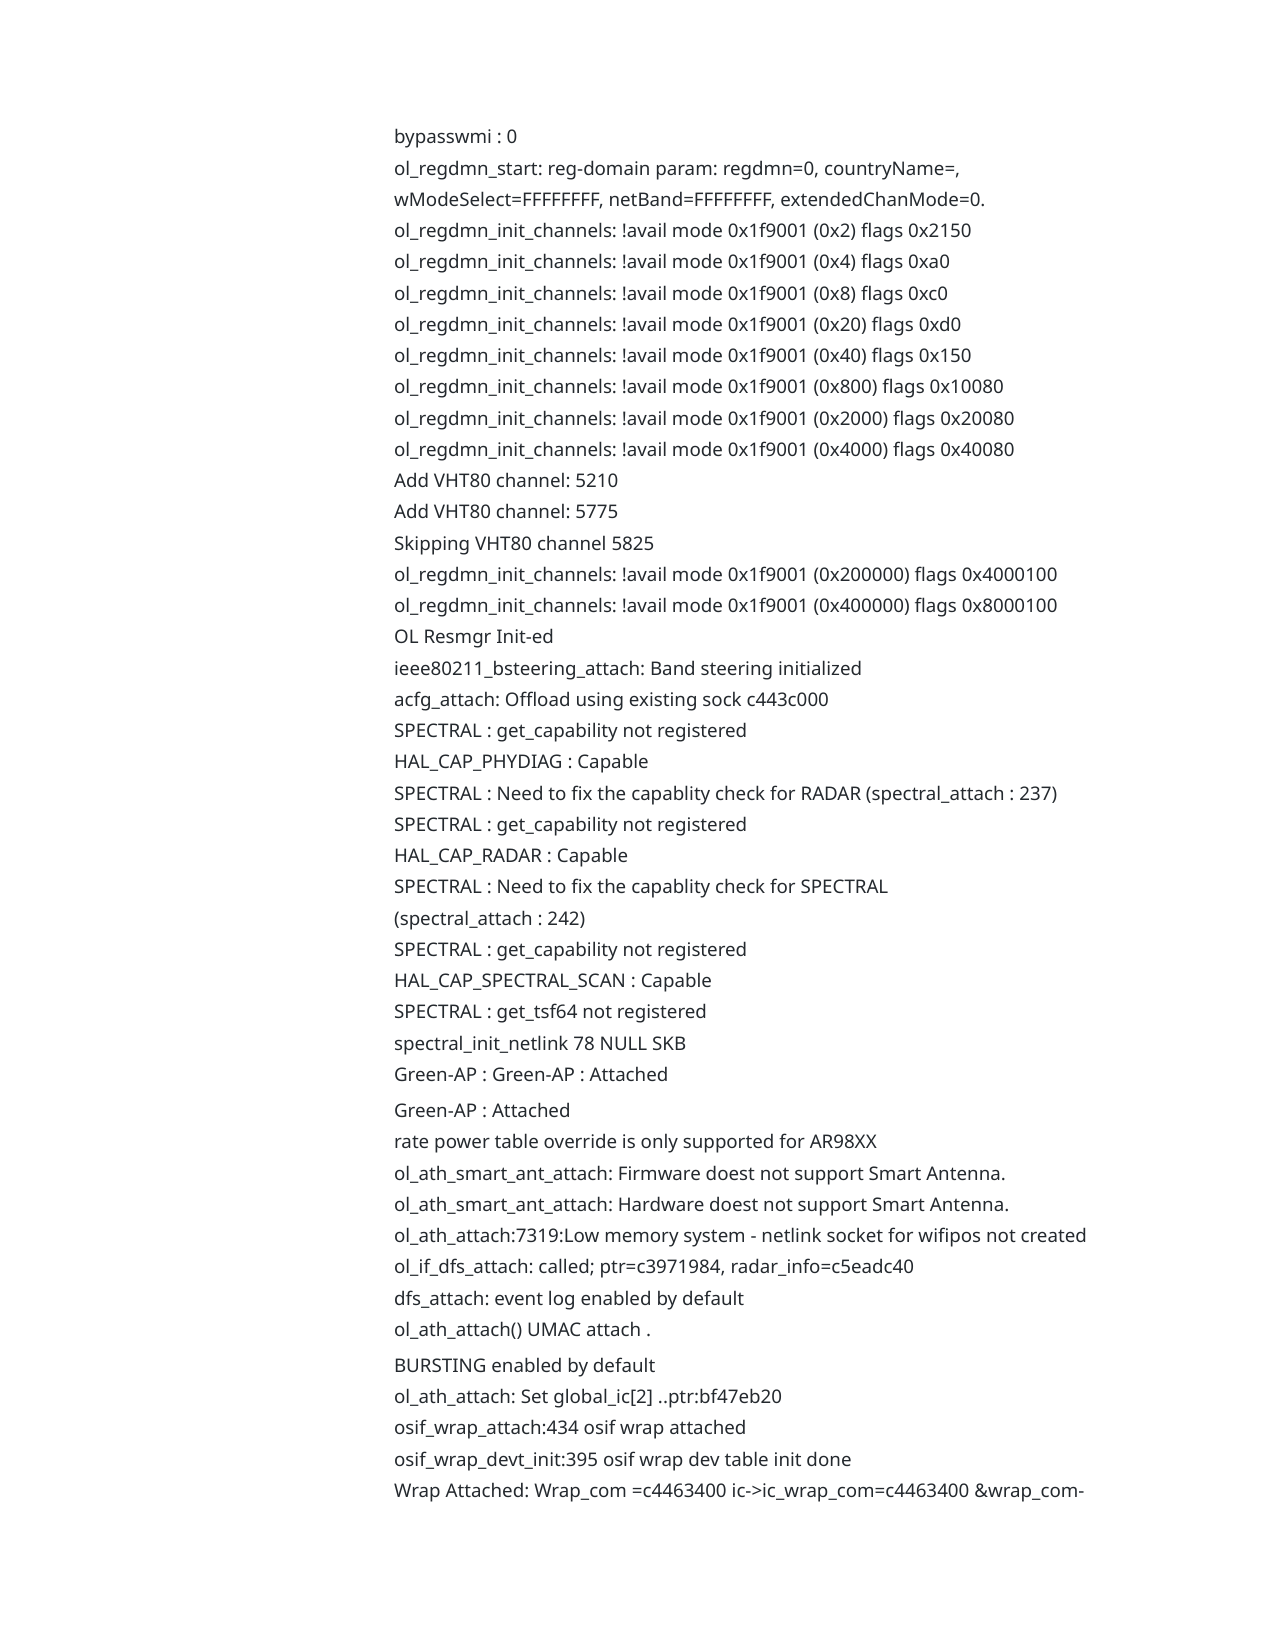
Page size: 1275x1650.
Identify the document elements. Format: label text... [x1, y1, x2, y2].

table_cell ol_ath_smart_ant_attach: Firmware doest not support Smart Antenna. [394, 1154, 1157, 1185]
table_cell [118, 1092, 394, 1123]
table_cell Green-AP : Green-AP : Attached [394, 1056, 1157, 1087]
table_cell SPECTRAL : get_capability not registered [394, 931, 1157, 962]
table_cell osif_wrap_devt_init:395 osif wrap dev table init done [394, 1440, 1157, 1471]
table_cell Green-AP : Attached [394, 1092, 1157, 1123]
table_cell [118, 462, 394, 493]
table_cell ol_regdmn_start: reg-domain param: regdmn=0, countryName=, wModeSelect=FFFFFFFF, netBand=FFFFFFFF, extendedChanMode=0. [394, 149, 1157, 212]
table_cell [118, 1024, 394, 1056]
table_cell [118, 1185, 394, 1217]
table_cell [394, 1087, 1157, 1092]
table_cell ol_regdmn_init_channels: !avail mode 0x1f9001 (0x200000) flags 0x4000100 [394, 556, 1157, 587]
table_cell [118, 1310, 394, 1342]
table_cell [118, 1440, 394, 1471]
table_cell [118, 212, 394, 243]
table_cell [118, 806, 394, 837]
table_cell ol_regdmn_init_channels: !avail mode 0x1f9001 (0x2000) flags 0x20080 [394, 399, 1157, 431]
table_cell Add VHT80 channel: 5210 [394, 462, 1157, 493]
table_cell [118, 1087, 394, 1092]
table_cell [118, 587, 394, 618]
table_cell dfs_attach: event log enabled by default [394, 1279, 1157, 1310]
table_cell [118, 1342, 394, 1346]
table_cell ol_ath_attach: Set global_ic[2] ..ptr:bf47eb20 [394, 1378, 1157, 1409]
table_cell [118, 649, 394, 681]
table_cell acfg_attach: Offload using existing sock c443c000 [394, 681, 1157, 712]
table_cell [118, 1154, 394, 1185]
table_cell [118, 431, 394, 462]
table_cell [118, 618, 394, 649]
table_cell OL Resmgr Init-ed [394, 618, 1157, 649]
table_cell [118, 337, 394, 368]
table_cell [118, 837, 394, 868]
table_cell [118, 868, 394, 899]
table_cell (spectral_attach : 242) [394, 899, 1157, 931]
table_cell [118, 118, 394, 149]
table_cell ol_regdmn_init_channels: !avail mode 0x1f9001 (0x8) flags 0xc0 [394, 274, 1157, 306]
table_cell ol_regdmn_init_channels: !avail mode 0x1f9001 (0x40) flags 0x150 [394, 337, 1157, 368]
table_cell Add VHT80 channel: 5775 [394, 493, 1157, 524]
table_cell ol_regdmn_init_channels: !avail mode 0x1f9001 (0x2) flags 0x2150 [394, 212, 1157, 243]
table_cell Wrap Attached: Wrap_com =c4463400 ic->ic_wrap_com=c4463400 &wrap_com- [394, 1471, 1157, 1503]
table_cell [118, 1123, 394, 1154]
table_cell [118, 712, 394, 743]
table_cell osif_wrap_attach:434 osif wrap attached [394, 1409, 1157, 1440]
table_cell [118, 931, 394, 962]
table_cell HAL_CAP_SPECTRAL_SCAN : Capable [394, 962, 1157, 993]
table_cell ieee80211_bsteering_attach: Band steering initialized [394, 649, 1157, 681]
table_cell [118, 1217, 394, 1248]
table_cell rate power table override is only supported for AR98XX [394, 1123, 1157, 1154]
table_cell [118, 306, 394, 337]
table_cell [118, 1279, 394, 1310]
table_cell SPECTRAL : get_capability not registered [394, 806, 1157, 837]
table_cell SPECTRAL : Need to fix the capablity check for SPECTRAL [394, 868, 1157, 899]
table_cell ol_regdmn_init_channels: !avail mode 0x1f9001 (0x4) flags 0xa0 [394, 243, 1157, 274]
table_cell [118, 1471, 394, 1503]
table_cell bypasswmi : 0 [394, 118, 1157, 149]
table_cell [118, 149, 394, 212]
table_cell [118, 774, 394, 806]
table_cell [118, 524, 394, 556]
table_cell [118, 368, 394, 399]
table_cell [118, 993, 394, 1024]
table_cell [118, 243, 394, 274]
table_cell [118, 743, 394, 774]
table_cell ol_ath_attach:7319:Low memory system - netlink socket for wifipos not created [394, 1217, 1157, 1248]
table_cell [118, 962, 394, 993]
table_cell spectral_init_netlink 78 NULL SKB [394, 1024, 1157, 1056]
table_cell HAL_CAP_PHYDIAG : Capable [394, 743, 1157, 774]
table_cell [118, 399, 394, 431]
table_cell SPECTRAL : Need to fix the capablity check for RADAR (spectral_attach : 237) [394, 774, 1157, 806]
table_cell [394, 1342, 1157, 1346]
table_cell HAL_CAP_RADAR : Capable [394, 837, 1157, 868]
table_cell Skipping VHT80 channel 5825 [394, 524, 1157, 556]
table_cell [118, 493, 394, 524]
table_cell ol_regdmn_init_channels: !avail mode 0x1f9001 (0x20) flags 0xd0 [394, 306, 1157, 337]
table_cell [118, 1378, 394, 1409]
table_cell [118, 1248, 394, 1279]
table_cell ol_if_dfs_attach: called; ptr=c3971984, radar_info=c5eadc40 [394, 1248, 1157, 1279]
table_cell SPECTRAL : get_tsf64 not registered [394, 993, 1157, 1024]
table_cell ol_regdmn_init_channels: !avail mode 0x1f9001 (0x4000) flags 0x40080 [394, 431, 1157, 462]
table_cell [118, 1346, 394, 1378]
table_cell BURSTING enabled by default [394, 1346, 1157, 1378]
table_cell ol_ath_smart_ant_attach: Hardware doest not support Smart Antenna. [394, 1185, 1157, 1217]
table_cell [118, 681, 394, 712]
table_cell ol_ath_attach() UMAC attach . [394, 1310, 1157, 1342]
table_cell [118, 1409, 394, 1440]
table_cell [118, 274, 394, 306]
table_cell [118, 1056, 394, 1087]
table_cell ol_regdmn_init_channels: !avail mode 0x1f9001 (0x800) flags 0x10080 [394, 368, 1157, 399]
table_cell ol_regdmn_init_channels: !avail mode 0x1f9001 (0x400000) flags 0x8000100 [394, 587, 1157, 618]
table_cell SPECTRAL : get_capability not registered [394, 712, 1157, 743]
table_cell [118, 556, 394, 587]
table_cell [118, 899, 394, 931]
